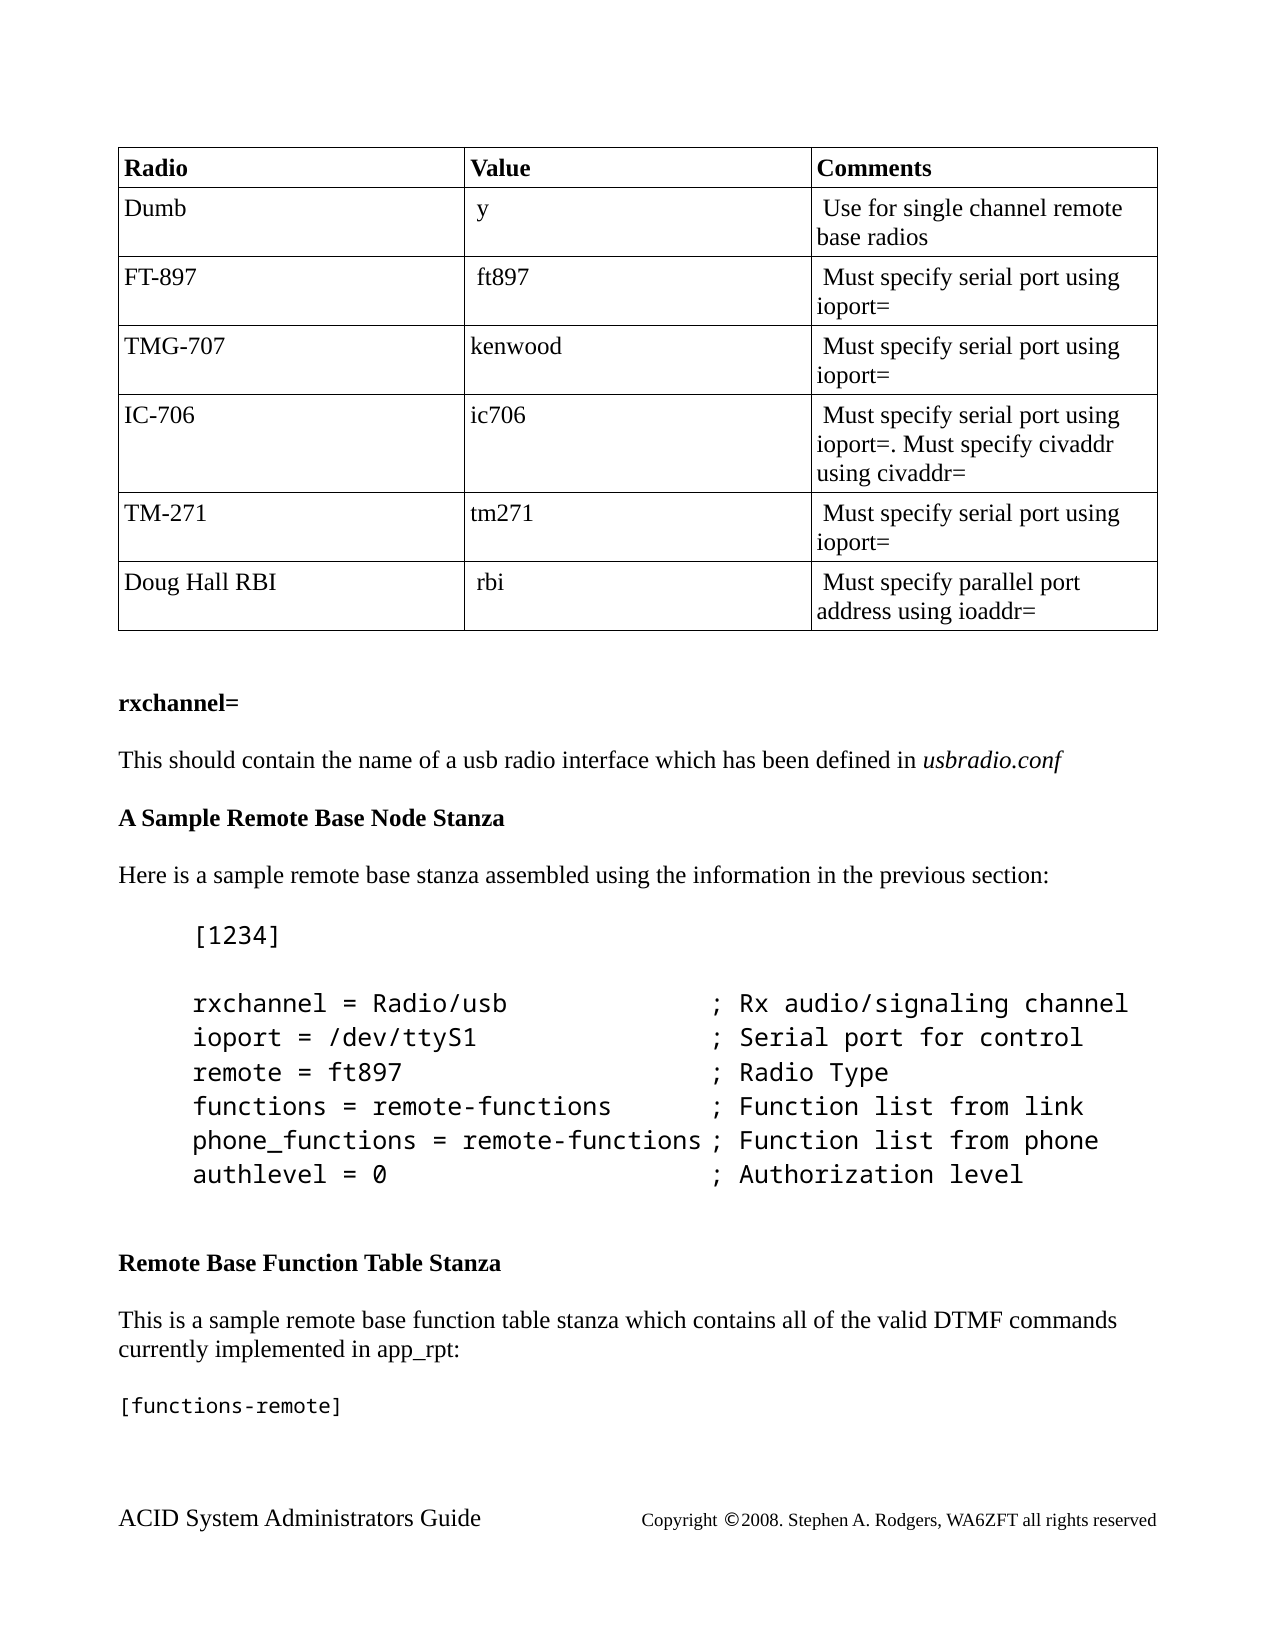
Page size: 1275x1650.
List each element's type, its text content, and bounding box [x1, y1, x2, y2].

text This should contain the name of a usb radio interface which has been defined in usbradio.conf [118, 745, 1157, 774]
table_cell FT-897 [119, 257, 464, 325]
table_cell ft897 [465, 257, 811, 325]
table_header Radio [119, 148, 464, 187]
table_cell ic706 [465, 395, 811, 492]
table_cell y [465, 188, 811, 256]
table_cell IC-706 [119, 395, 464, 492]
text authlevel = 0 ; Authorization level [192, 1156, 1157, 1190]
text This is a sample remote base function table stanza which contains all of the valid DTMF commands currently implemented in app_rpt: [118, 1305, 1157, 1363]
table_cell Must specify parallel port address using ioaddr= [812, 562, 1157, 630]
text remote = ft897 ; Radio Type [192, 1054, 1157, 1088]
table_header Comments [812, 148, 1157, 187]
table_cell Must specify serial port using ioport=. Must specify civaddr using civaddr= [812, 395, 1157, 492]
table_cell Use for single channel remote base radios [812, 188, 1157, 256]
table_cell TM-271 [119, 493, 464, 561]
text functions = remote-functions ; Function list from link [192, 1088, 1157, 1122]
text [1234] [192, 918, 1157, 952]
text Here is a sample remote base stanza assembled using the information in the previous section: [118, 860, 1157, 889]
text rxchannel = Radio/usb ; Rx audio/signaling channel [192, 986, 1157, 1020]
table_cell Must specify serial port using ioport= [812, 326, 1157, 394]
table_cell Doug Hall RBI [119, 562, 464, 630]
table_header Value [465, 148, 811, 187]
table_cell tm271 [465, 493, 811, 561]
text rxchannel= [118, 688, 1157, 717]
text phone_functions = remote-functions ; Function list from phone [192, 1122, 1157, 1156]
table_cell Must specify serial port using ioport= [812, 493, 1157, 561]
text [functions-remote] [118, 1392, 1157, 1420]
table_cell TMG-707 [119, 326, 464, 394]
table_cell Dumb [119, 188, 464, 256]
text ioport = /dev/ttyS1 ; Serial port for control [192, 1020, 1157, 1054]
text A Sample Remote Base Node Stanza [118, 803, 1157, 832]
table_cell rbi [465, 562, 811, 630]
text Remote Base Function Table Stanza [118, 1248, 1157, 1277]
table_cell Must specify serial port using ioport= [812, 257, 1157, 325]
table_cell kenwood [465, 326, 811, 394]
